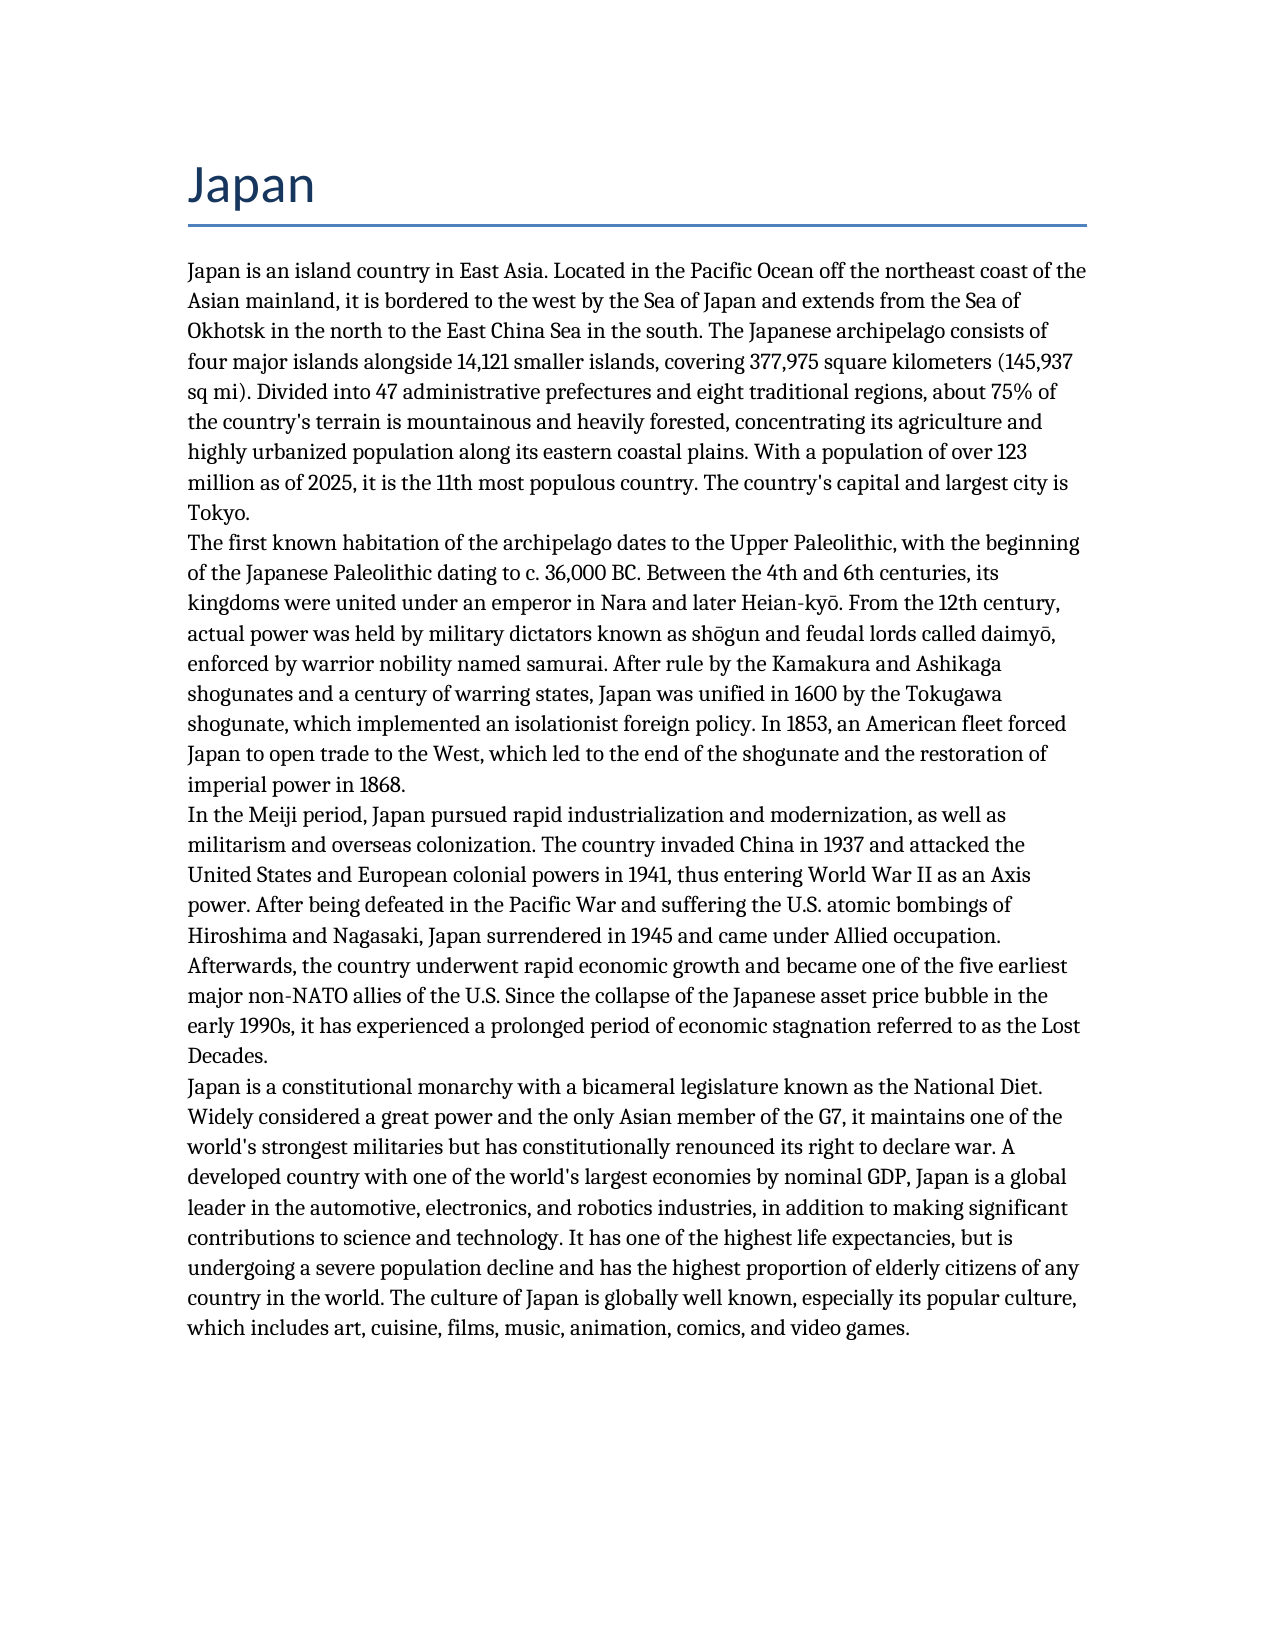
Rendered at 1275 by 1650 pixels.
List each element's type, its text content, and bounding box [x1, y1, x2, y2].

title Japan [187, 150, 1087, 227]
text Japan is an island country in East Asia. Located in the Pacific Ocean off the northeast coast of the Asian mainland, it is bordered to the west by the Sea of Japan and extends from the Sea of Okhotsk in the north to the East China Sea in the south. The Japanese archipelago consists of four major islands alongside 14,121 smaller islands, covering 377,975 square kilometers (145,937 sq mi). Divided into 47 administrative prefectures and eight traditional regions, about 75% of the country's terrain is mountainous and heavily forested, concentrating its agriculture and highly urbanized population along its eastern coastal plains. With a population of over 123 million as of 2025, it is the 11th most populous country. The country's capital and largest city is Tokyo. The first known habitation of the archipelago dates to the Upper Paleolithic, with the beginning of the Japanese Paleolithic dating to c. 36,000 BC. Between the 4th and 6th centuries, its kingdoms were united under an emperor in Nara and later Heian-kyō. From the 12th century, actual power was held by military dictators known as shōgun and feudal lords called daimyō, enforced by warrior nobility named samurai. After rule by the Kamakura and Ashikaga shogunates and a century of warring states, Japan was unified in 1600 by the Tokugawa shogunate, which implemented an isolationist foreign policy. In 1853, an American fleet forced Japan to open trade to the West, which led to the end of the shogunate and the restoration of imperial power in 1868. In the Meiji period, Japan pursued rapid industrialization and modernization, as well as militarism and overseas colonization. The country invaded China in 1937 and attacked the United States and European colonial powers in 1941, thus entering World War II as an Axis power. After being defeated in the Pacific War and suffering the U.S. atomic bombings of Hiroshima and Nagasaki, Japan surrendered in 1945 and came under Allied occupation. Afterwards, the country underwent rapid economic growth and became one of the five earliest major non-NATO allies of the U.S. Since the collapse of the Japanese asset price bubble in the early 1990s, it has experienced a prolonged period of economic stagnation referred to as the Lost Decades. Japan is a constitutional monarchy with a bicameral legislature known as the National Diet. Widely considered a great power and the only Asian member of the G7, it maintains one of the world's strongest militaries but has constitutionally renounced its right to declare war. A developed country with one of the world's largest economies by nominal GDP, Japan is a global leader in the automotive, electronics, and robotics industries, in addition to making significant contributions to science and technology. It has one of the highest life expectancies, but is undergoing a severe population decline and has the highest proportion of elderly citizens of any country in the world. The culture of Japan is globally well known, especially its popular culture, which includes art, cuisine, films, music, animation, comics, and video games. [187, 258, 1087, 1341]
